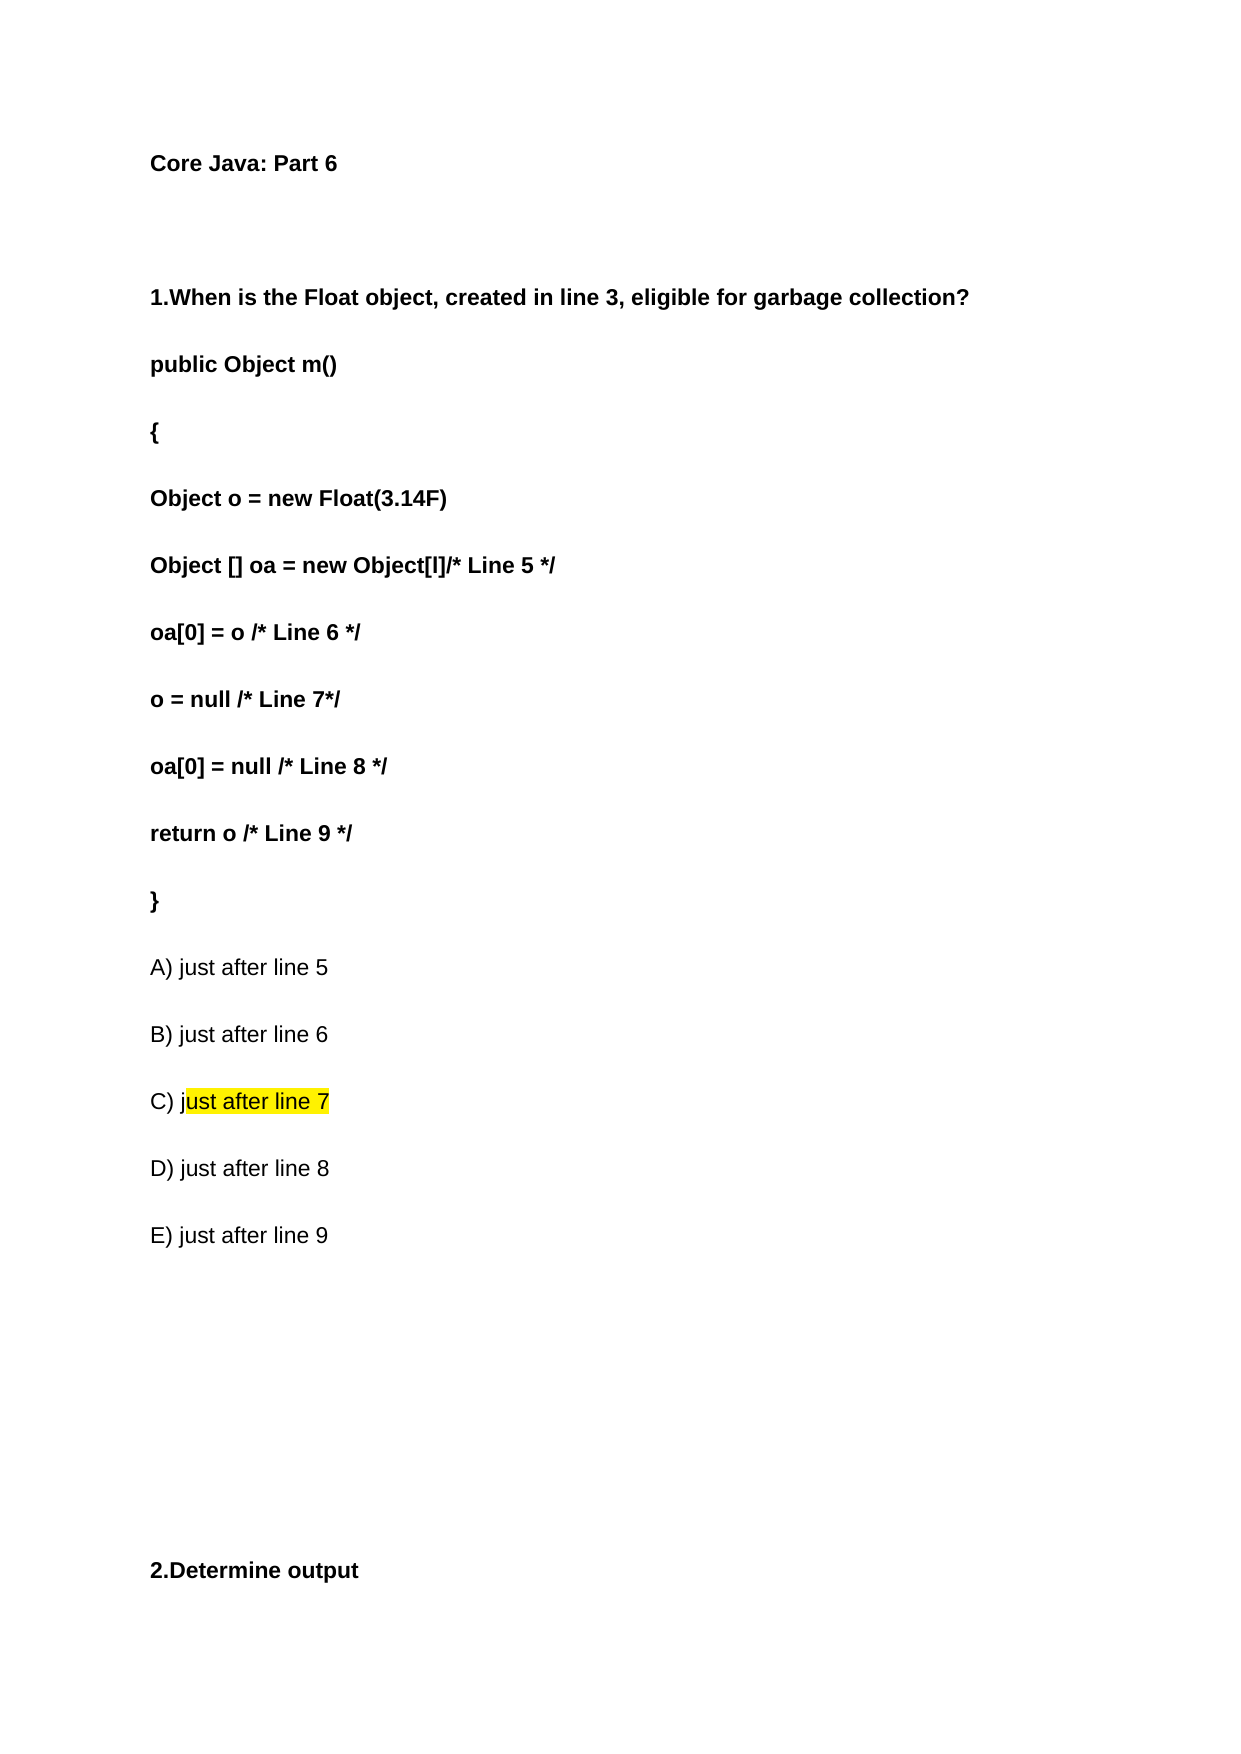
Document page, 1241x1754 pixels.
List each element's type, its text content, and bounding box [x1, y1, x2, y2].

text oa[0] = null /* Line 8 */ [150, 753, 1090, 779]
text public Object m() [150, 351, 1090, 377]
text 2.Determine output [150, 1557, 1090, 1583]
text Core Java: Part 6 [150, 150, 1090, 176]
text B) just after line 6 [150, 1021, 1090, 1047]
text C) just after line 7 [150, 1088, 1090, 1114]
text oa[0] = o /* Line 6 */ [150, 619, 1090, 645]
text 1.When is the Float object, created in line 3, eligible for garbage collection? [150, 284, 1090, 310]
text Object o = new Float(3.14F) [150, 485, 1090, 511]
text { [150, 418, 1090, 444]
text o = null /* Line 7*/ [150, 686, 1090, 712]
text Object [] oa = new Object[l]/* Line 5 */ [150, 552, 1090, 578]
text A) just after line 5 [150, 954, 1090, 980]
text D) just after line 8 [150, 1155, 1090, 1181]
text return o /* Line 9 */ [150, 820, 1090, 846]
text } [150, 887, 1090, 913]
text E) just after line 9 [150, 1222, 1090, 1248]
